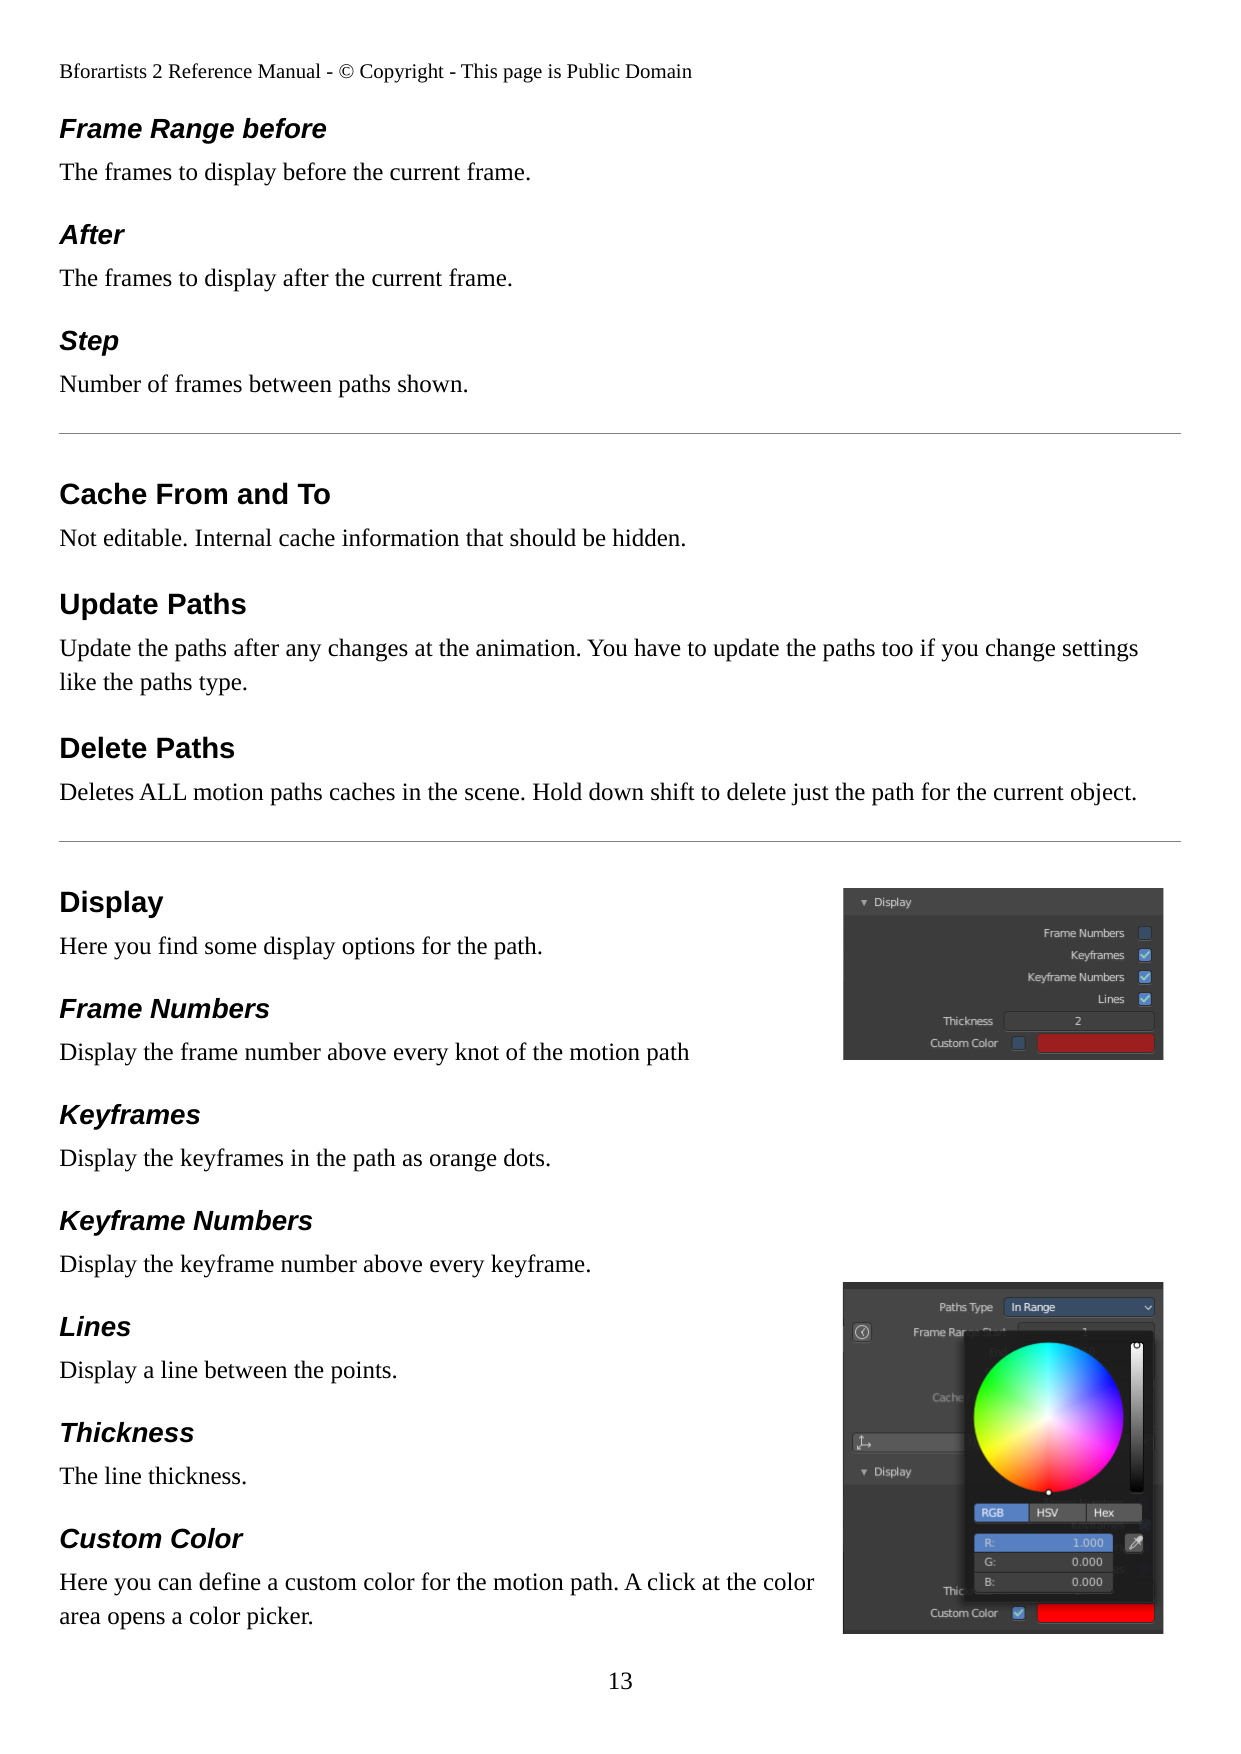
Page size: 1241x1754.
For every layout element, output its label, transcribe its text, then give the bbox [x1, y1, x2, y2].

subtitle Custom Color [59, 1522, 842, 1554]
text Update the paths after any changes at the animation. You have to update the paths too if you change settings like the paths type. [59, 633, 1181, 696]
subtitle Frame Range before [59, 113, 1181, 144]
text [1164, 1461, 1181, 1490]
text The line thickness. [59, 1461, 842, 1490]
subtitle [1164, 993, 1181, 1025]
subtitle [1164, 1417, 1181, 1448]
text Not editable. Internal cache information that should be hidden. [59, 523, 1181, 552]
subtitle After [59, 218, 1181, 250]
text Display the keyframe number above every keyframe. [59, 1249, 1181, 1278]
subtitle Cache From and To [59, 477, 1181, 510]
subtitle Lines [59, 1311, 842, 1342]
subtitle Keyframes [59, 1099, 1181, 1131]
subtitle Step [59, 324, 1181, 356]
text Deletes ALL motion paths caches in the scene. Hold down shift to delete just the path for the current object. [59, 777, 1181, 806]
text The frames to display after the current frame. [59, 263, 1181, 292]
text Here you can define a custom color for the motion path. A click at the color area opens a color picker. [59, 1567, 842, 1630]
text Here you find some display options for the path. [59, 931, 843, 960]
text Display the frame number above every knot of the motion path [59, 1037, 1181, 1066]
subtitle Delete Paths [59, 731, 1181, 765]
picture [842, 1282, 1164, 1634]
text Display the keyframes in the path as orange dots. [59, 1143, 1181, 1172]
subtitle Thickness [59, 1417, 842, 1448]
text Display a line between the points. [59, 1355, 842, 1384]
subtitle [1164, 1522, 1181, 1554]
picture [843, 888, 1164, 1060]
subtitle Display [59, 885, 1181, 919]
subtitle Frame Numbers [59, 993, 843, 1025]
text The frames to display before the current frame. [59, 157, 1181, 186]
subtitle Keyframe Numbers [59, 1205, 1181, 1237]
text Number of frames between paths shown. [59, 369, 1181, 398]
subtitle [1164, 1311, 1181, 1342]
subtitle Update Paths [59, 587, 1181, 620]
